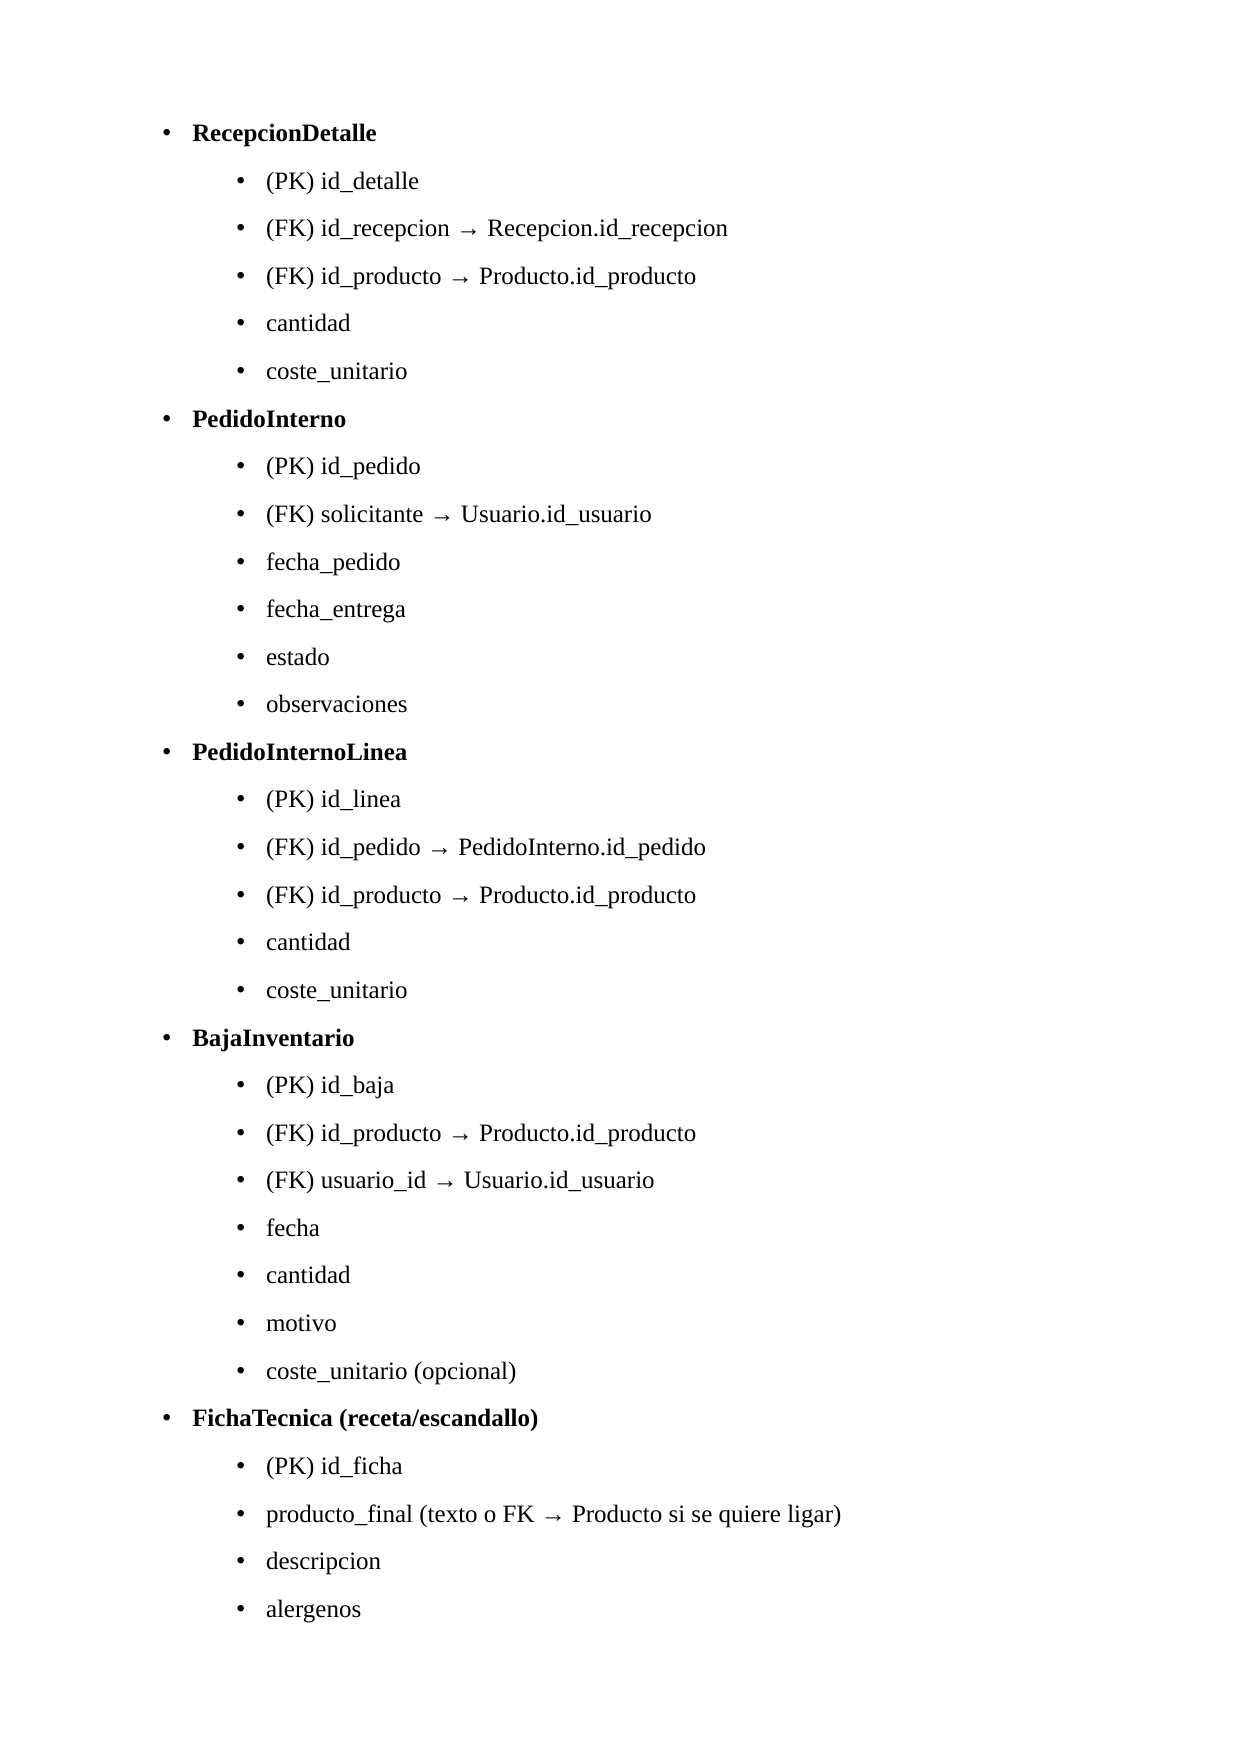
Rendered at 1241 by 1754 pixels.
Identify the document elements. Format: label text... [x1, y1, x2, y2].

list (FK) id_producto → Producto.id_producto [236, 880, 1122, 908]
list (FK) id_recepcion → Recepcion.id_recepcion [236, 213, 1122, 242]
list alergenos [236, 1594, 1122, 1623]
list cantidad [236, 308, 1122, 337]
list cantidad [236, 927, 1122, 956]
list descripcion [236, 1546, 1122, 1575]
list (PK) id_linea [236, 784, 1122, 813]
list (FK) solicitante → Usuario.id_usuario [236, 499, 1122, 528]
list coste_unitario [236, 975, 1122, 1004]
list fecha [236, 1213, 1122, 1242]
list estado [236, 642, 1122, 671]
list (PK) id_ficha [236, 1451, 1122, 1480]
list coste_unitario [236, 356, 1122, 385]
list (PK) id_pedido [236, 451, 1122, 480]
list (FK) id_producto → Producto.id_producto [236, 261, 1122, 290]
list (FK) id_pedido → PedidoInterno.id_pedido [236, 832, 1122, 861]
list (PK) id_detalle [236, 166, 1122, 194]
list producto_final (texto o FK → Producto si se quiere ligar) [236, 1499, 1122, 1527]
list (FK) id_producto → Producto.id_producto [236, 1118, 1122, 1147]
list (PK) id_baja [236, 1070, 1122, 1099]
list PedidoInternoLinea [162, 737, 1122, 766]
list observaciones [236, 689, 1122, 718]
list FichaTecnica (receta/escandallo) [162, 1403, 1122, 1432]
list RecepcionDetalle [162, 118, 1122, 147]
list cantidad [236, 1261, 1122, 1289]
list (FK) usuario_id → Usuario.id_usuario [236, 1165, 1122, 1194]
list BajaInventario [162, 1023, 1122, 1051]
list coste_unitario (opcional) [236, 1356, 1122, 1384]
list fecha_pedido [236, 547, 1122, 575]
list PedidoInterno [162, 404, 1122, 432]
list fecha_entrega [236, 594, 1122, 623]
list motivo [236, 1308, 1122, 1337]
